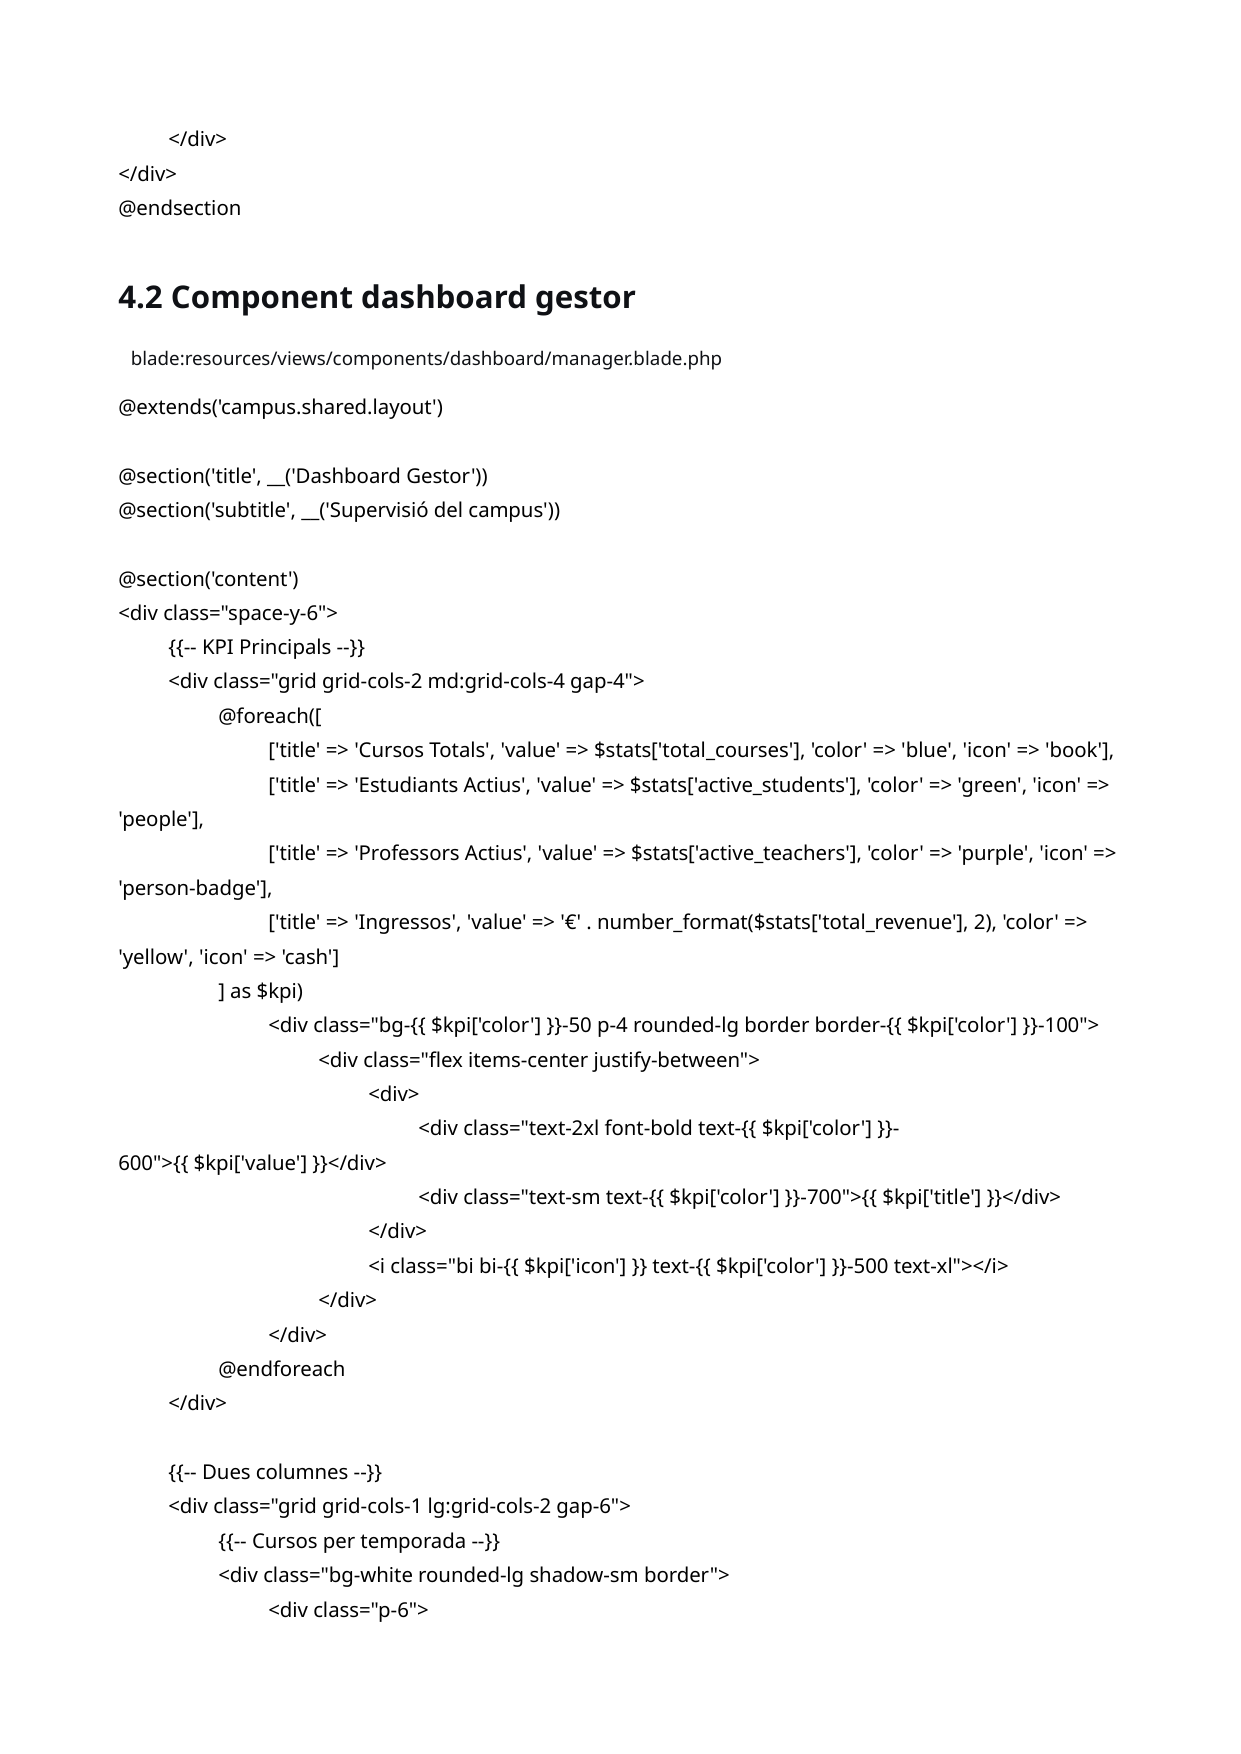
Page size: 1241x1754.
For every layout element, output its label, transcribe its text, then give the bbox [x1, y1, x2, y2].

text @section('title', __('Dashboard Gestor')) [118, 454, 1122, 489]
text <div class="space-y-6"> [118, 592, 1122, 626]
text @section('content') [118, 558, 1122, 592]
text <div class="grid grid-cols-1 lg:grid-cols-2 gap-6"> [118, 1486, 1122, 1520]
text <div class="bg-{{ $kpi['color'] }}-50 p-4 rounded-lg border border-{{ $kpi['color'] }}-100"> [118, 1004, 1122, 1039]
text ['title' => 'Cursos Totals', 'value' => $stats['total_courses'], 'color' => 'blue', 'icon' => 'book'], [118, 729, 1122, 764]
text </div> [118, 118, 1122, 152]
text ['title' => 'Professors Actius', 'value' => $stats['active_teachers'], 'color' => 'purple', 'icon' => 'person-badge'], [118, 833, 1122, 901]
text ] as $kpi) [118, 970, 1122, 1004]
text <div> [118, 1073, 1122, 1108]
text {{-- Cursos per temporada --}} [118, 1520, 1122, 1554]
text @foreach([ [118, 695, 1122, 729]
text </div> [118, 1211, 1122, 1245]
text ['title' => 'Ingressos', 'value' => '€' . number_format($stats['total_revenue'], 2), 'color' => 'yellow', 'icon' => 'cash'] [118, 901, 1122, 970]
text <div class="flex items-center justify-between"> [118, 1039, 1122, 1073]
text blade:resources/views/components/dashboard/manager.blade.php [131, 343, 1122, 371]
text </div> [118, 1314, 1122, 1348]
text <div class="p-6"> [118, 1589, 1122, 1623]
text <div class="bg-white rounded-lg shadow-sm border"> [118, 1554, 1122, 1589]
text </div> [118, 1279, 1122, 1314]
subtitle 4.2 Component dashboard gestor [118, 271, 1122, 318]
text {{-- Dues columnes --}} [118, 1451, 1122, 1486]
text @section('subtitle', __('Supervisió del campus')) [118, 489, 1122, 523]
text <i class="bi bi-{{ $kpi['icon'] }} text-{{ $kpi['color'] }}-500 text-xl"></i> [118, 1245, 1122, 1279]
text </div> [118, 1383, 1122, 1417]
text @extends('campus.shared.layout') [118, 386, 1122, 420]
text @endforeach [118, 1348, 1122, 1383]
text <div class="text-2xl font-bold text-{{ $kpi['color'] }}-600">{{ $kpi['value'] }}</div> [118, 1108, 1122, 1176]
text <div class="text-sm text-{{ $kpi['color'] }}-700">{{ $kpi['title'] }}</div> [118, 1176, 1122, 1211]
text ['title' => 'Estudiants Actius', 'value' => $stats['active_students'], 'color' => 'green', 'icon' => 'people'], [118, 764, 1122, 833]
text {{-- KPI Principals --}} [118, 626, 1122, 661]
text </div> [118, 152, 1122, 187]
text @endsection [118, 187, 1122, 221]
text <div class="grid grid-cols-2 md:grid-cols-4 gap-4"> [118, 661, 1122, 695]
